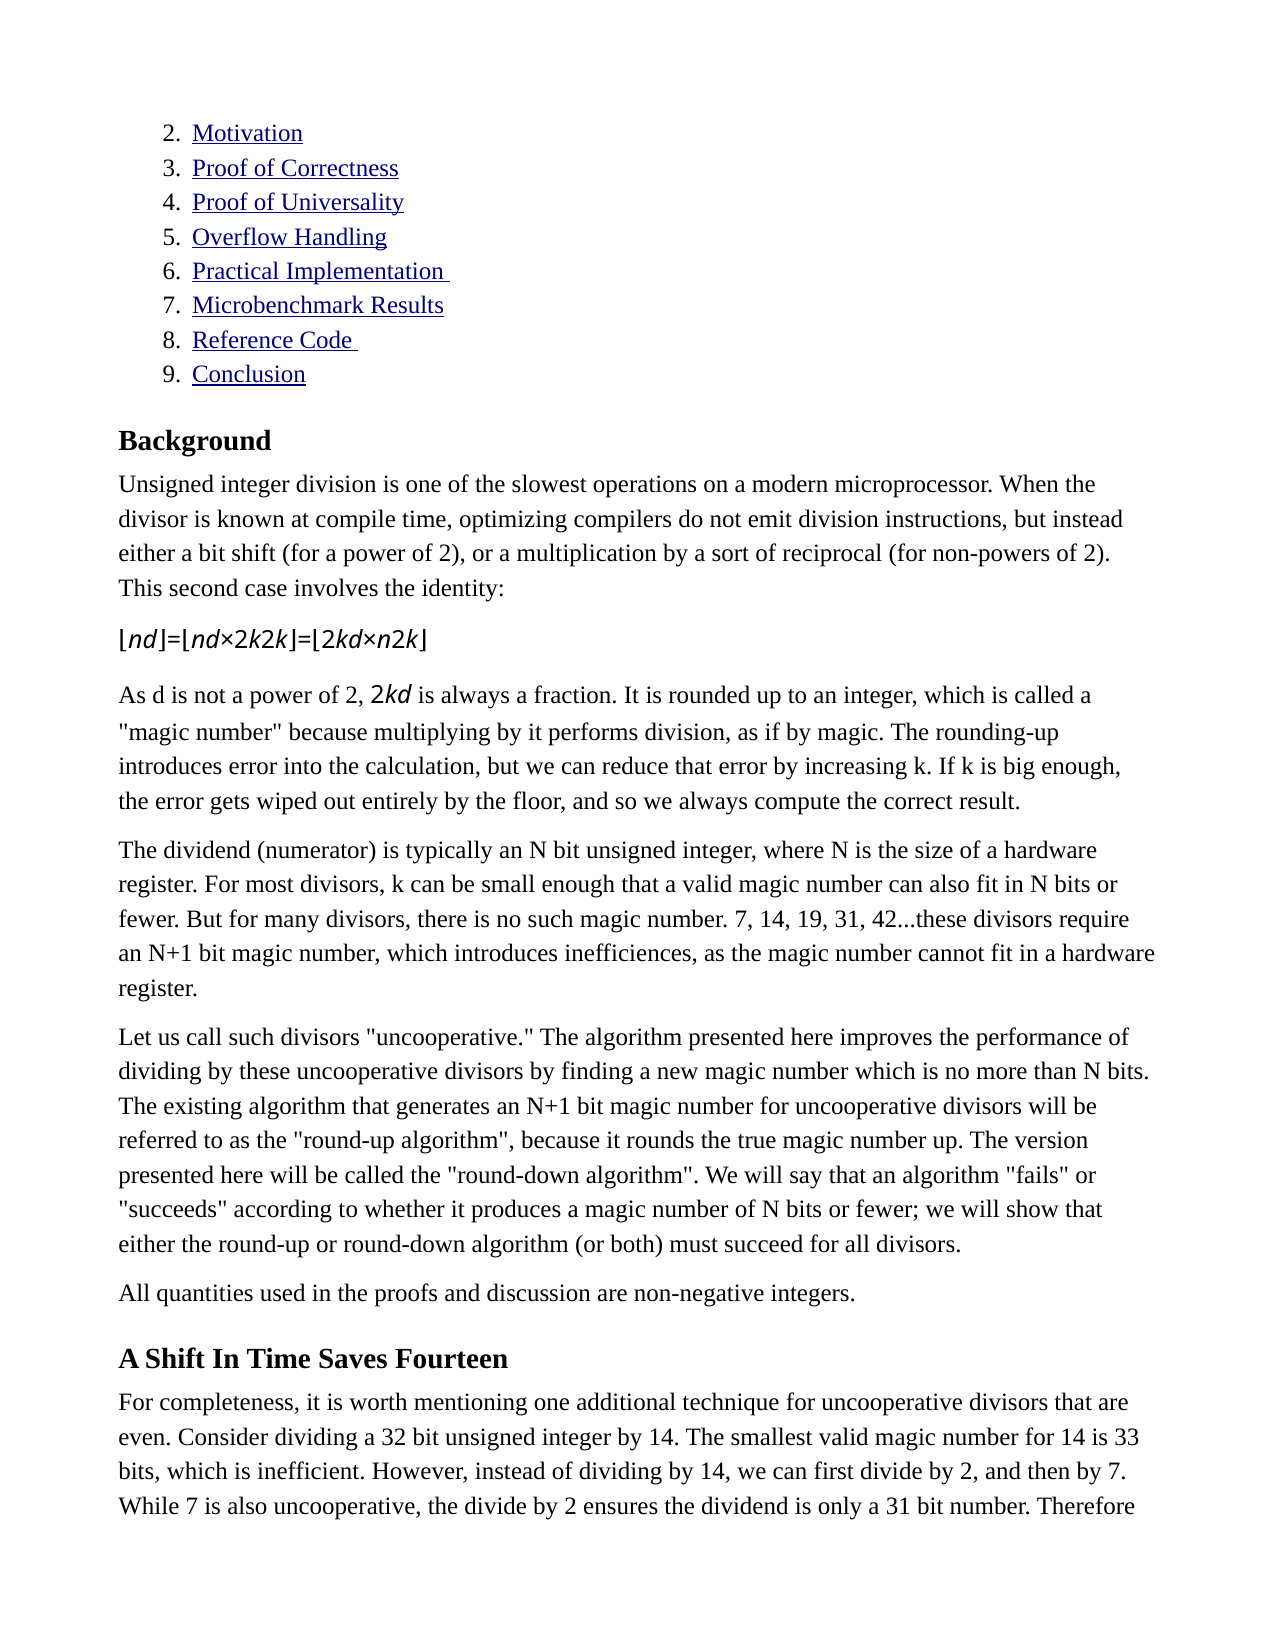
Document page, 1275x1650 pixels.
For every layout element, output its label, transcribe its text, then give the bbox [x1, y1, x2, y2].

list Practical Implementation [162, 256, 1157, 285]
list Reference Code [162, 325, 1157, 354]
list Overflow Handling [162, 222, 1157, 250]
list Proof of Correctness [162, 153, 1157, 181]
text ⌊nd⌋=⌊nd×2k2k⌋=⌊2kd×n2k⌋ [118, 622, 1157, 656]
list Conclusion [162, 359, 1157, 388]
list Microbenchmark Results [162, 291, 1157, 319]
text The dividend (numerator) is typically an N bit unsigned integer, where N is the size of a hardware register. For most divisors, k can be small enough that a valid magic number can also fit in N bits or fewer. But for many divisors, there is no such magic number. 7, 14, 19, 31, 42...these divisors require an N+1 bit magic number, which introduces inefficiences, as the magic number cannot fit in a hardware register. [118, 835, 1157, 1002]
subtitle A Shift In Time Saves Fourteen [118, 1341, 1157, 1375]
subtitle Background [118, 423, 1157, 457]
list Motivation [162, 118, 1157, 147]
list Proof of Universality [162, 187, 1157, 216]
text Let us call such divisors "uncooperative." The algorithm presented here improves the performance of dividing by these uncooperative divisors by finding a new magic number which is no more than N bits. The existing algorithm that generates an N+1 bit magic number for uncooperative divisors will be referred to as the "round-up algorithm", because it rounds the true magic number up. The version presented here will be called the "round-down algorithm". We will say that an algorithm "fails" or "succeeds" according to whether it produces a magic number of N bits or fewer; we will show that either the round-up or round-down algorithm (or both) must succeed for all divisors. [118, 1022, 1157, 1257]
text For completeness, it is worth mentioning one additional technique for uncooperative divisors that are even. Consider dividing a 32 bit unsigned integer by 14. The smallest valid magic number for 14 is 33 bits, which is inefficient. However, instead of dividing by 14, we can first divide by 2, and then by 7. While 7 is also uncooperative, the divide by 2 ensures the dividend is only a 31 bit number. Therefore [118, 1387, 1157, 1520]
text Unsigned integer division is one of the slowest operations on a modern microprocessor. When the divisor is known at compile time, optimizing compilers do not emit division instructions, but instead either a bit shift (for a power of 2), or a multiplication by a sort of reciprocal (for non-powers of 2). This second case involves the identity: [118, 469, 1157, 601]
text As d is not a power of 2, 2kd is always a fraction. It is rounded up to an integer, which is called a "magic number" because multiplying by it performs division, as if by magic. The rounding-up introduces error into the calculation, but we can reduce that error by increasing k. If k is big enough, the error gets wiped out entirely by the floor, and so we always compute the correct result. [118, 677, 1157, 814]
text All quantities used in the proofs and discussion are non-negative integers. [118, 1278, 1157, 1307]
